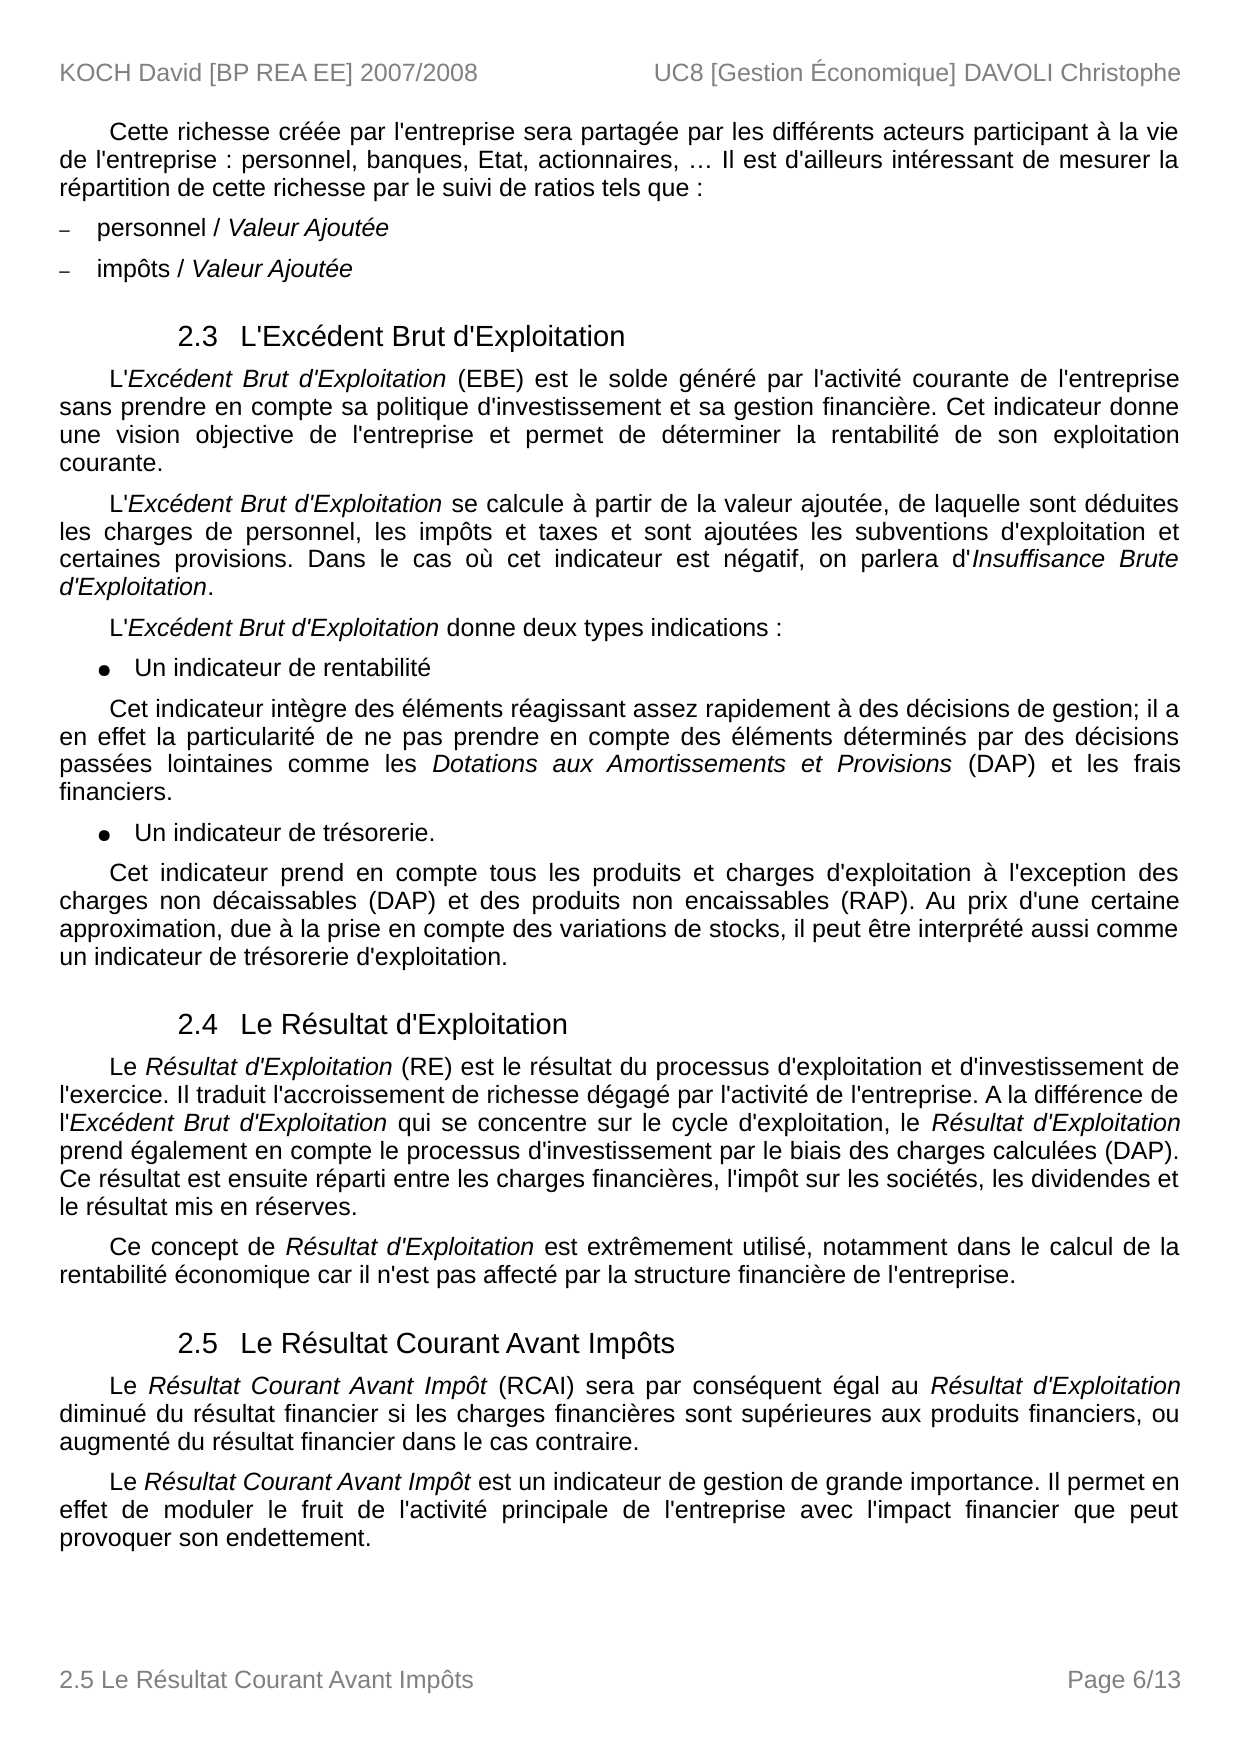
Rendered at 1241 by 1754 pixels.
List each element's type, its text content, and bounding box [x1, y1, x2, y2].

text Le Résultat Courant Avant Impôt est un indicateur de gestion de grande importance. Il permet en effet de moduler le fruit de l'activité principale de l'entreprise avec l'impact financier que peut provoquer son endettement. [59, 1468, 1181, 1552]
text L'Excédent Brut d'Exploitation se calcule à partir de la valeur ajoutée, de laquelle sont déduites les charges de personnel, les impôts et taxes et sont ajoutées les subventions d'exploitation et certaines provisions. Dans le cas où cet indicateur est négatif, on parlera d'Insuffisance Brute d'Exploitation. [59, 489, 1181, 601]
list Un indicateur de rentabilité [97, 654, 1181, 682]
text Le Résultat Courant Avant Impôt (RCAI) sera par conséquent égal au Résultat d'Exploitation diminué du résultat financier si les charges financières sont supérieures aux produits financiers, ou augmenté du résultat financier dans le cas contraire. [59, 1372, 1181, 1455]
text Cet indicateur prend en compte tous les produits et charges d'exploitation à l'exception des charges non décaissables (DAP) et des produits non encaissables (RAP). Au prix d'une certaine approximation, due à la prise en compte des variations de stocks, il peut être interprété aussi comme un indicateur de trésorerie d'exploitation. [59, 859, 1181, 971]
subtitle Le Résultat Courant Avant Impôts [59, 1327, 1181, 1359]
text Cette richesse créée par l'entreprise sera partagée par les différents acteurs participant à la vie de l'entreprise : personnel, banques, Etat, actionnaires, … Il est d'ailleurs intéressant de mesurer la répartition de cette richesse par le suivi de ratios tels que : [59, 118, 1181, 202]
subtitle L'Excédent Brut d'Exploitation [59, 320, 1181, 353]
text Cet indicateur intègre des éléments réagissant assez rapidement à des décisions de gestion; il a en effet la particularité de ne pas prendre en compte des éléments déterminés par des décisions passées lointaines comme les Dotations aux Amortissements et Provisions (DAP) et les frais financiers. [59, 694, 1181, 806]
text Ce concept de Résultat d'Exploitation est extrêmement utilisé, notamment dans le calcul de la rentabilité économique car il n'est pas affecté par la structure financière de l'entreprise. [59, 1233, 1181, 1289]
list impôts / Valeur Ajoutée [59, 255, 1181, 283]
text L'Excédent Brut d'Exploitation donne deux types indications : [59, 613, 1181, 641]
subtitle Le Résultat d'Exploitation [59, 1008, 1181, 1041]
list Un indicateur de trésorerie. [97, 818, 1181, 846]
list personnel / Valeur Ajoutée [59, 214, 1181, 242]
text Le Résultat d'Exploitation (RE) est le résultat du processus d'exploitation et d'investissement de l'exercice. Il traduit l'accroissement de richesse dégagé par l'activité de l'entreprise. A la différence de l'Excédent Brut d'Exploitation qui se concentre sur le cycle d'exploitation, le Résultat d'Exploitation prend également en compte le processus d'investissement par le biais des charges calculées (DAP). Ce résultat est ensuite réparti entre les charges financières, l'impôt sur les sociétés, les dividendes et le résultat mis en réserves. [59, 1053, 1181, 1221]
text L'Excédent Brut d'Exploitation (EBE) est le solde généré par l'activité courante de l'entreprise sans prendre en compte sa politique d'investissement et sa gestion financière. Cet indicateur donne une vision objective de l'entreprise et permet de déterminer la rentabilité de son exploitation courante. [59, 365, 1181, 477]
